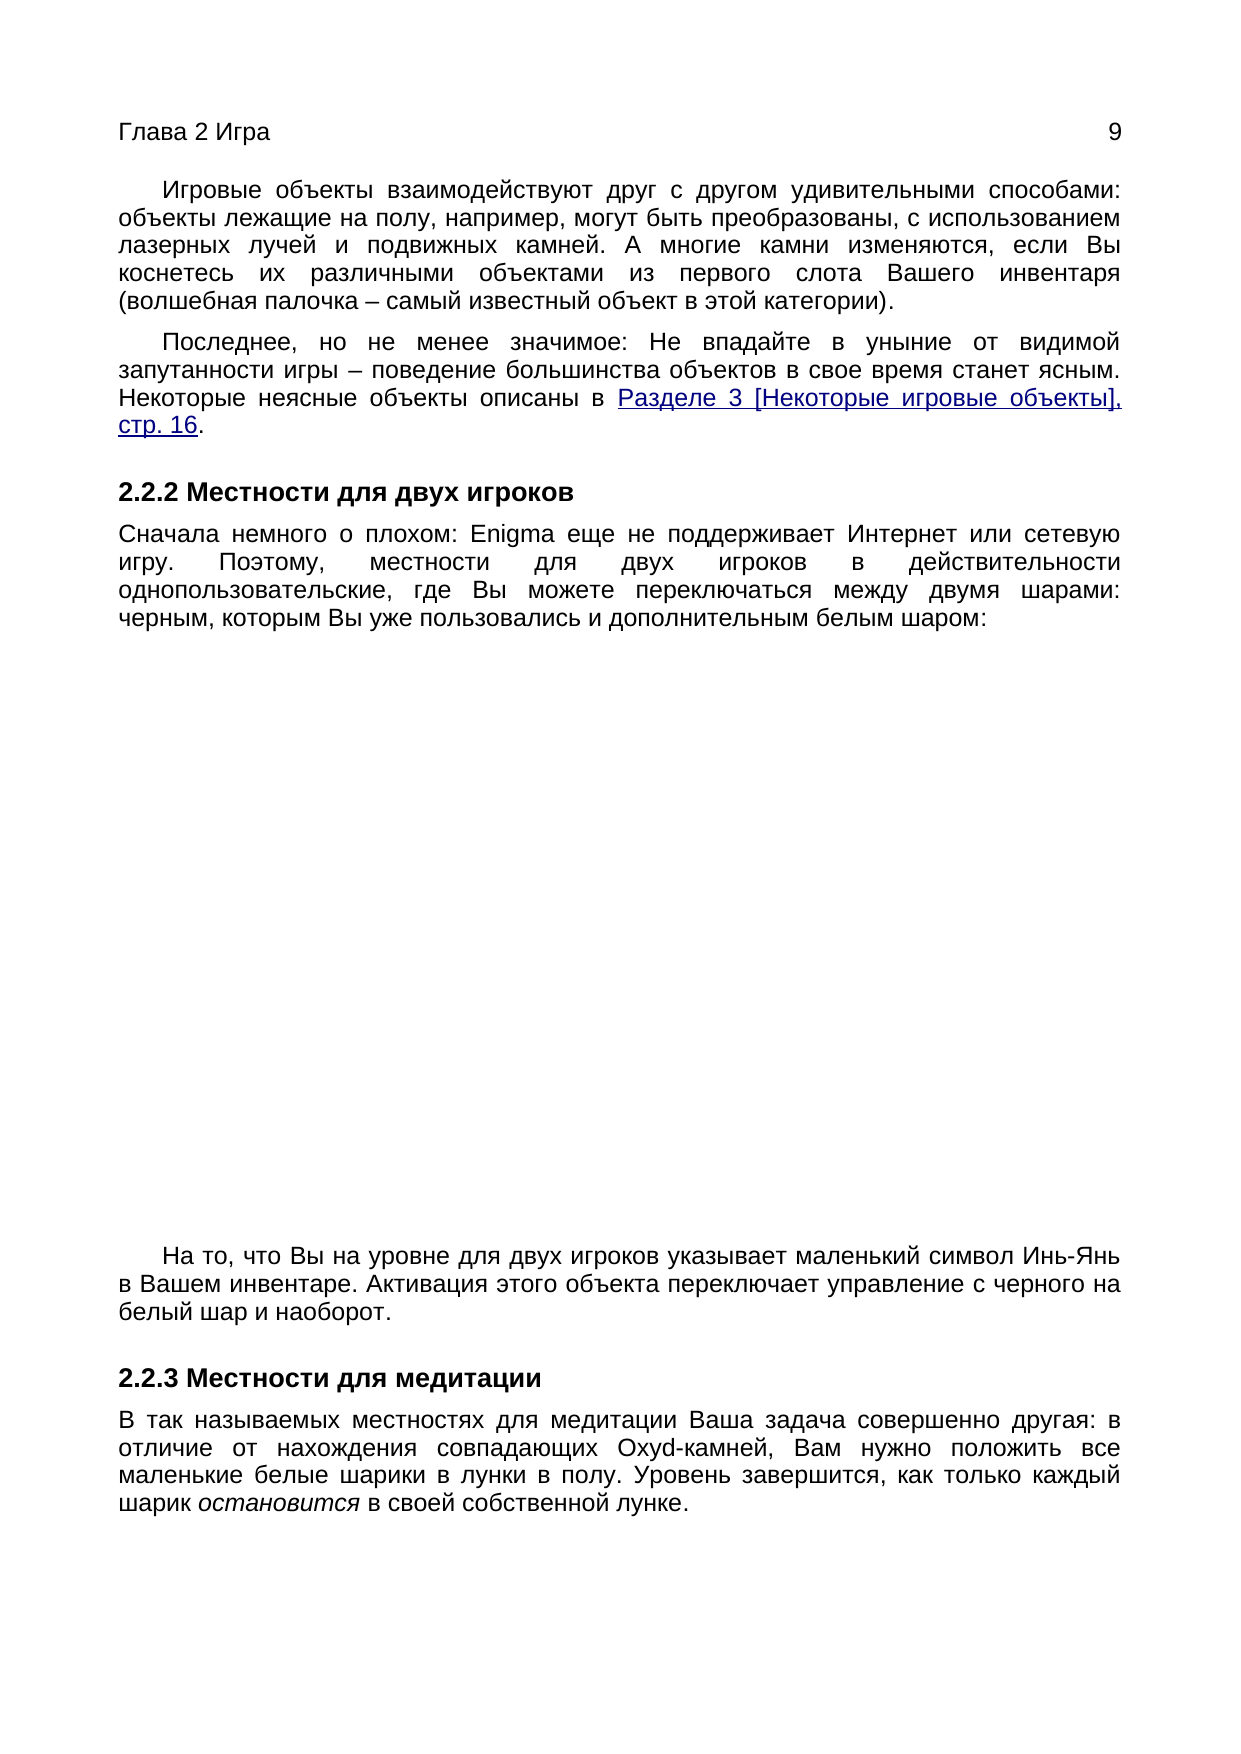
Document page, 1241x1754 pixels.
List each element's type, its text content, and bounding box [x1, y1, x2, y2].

subtitle 2.2.3 Местности для медитации [118, 1363, 1122, 1393]
text Последнее, но не менее значимое: Не впадайте в уныние от видимой запутанности игры – поведение большинства объектов в свое время станет ясным. Некоторые неясные объекты описаны в Разделе 3 [Некоторые игровые объекты], стр. 16. [118, 328, 1122, 439]
text В так называемых местностях для медитации Ваша задача совершенно другая: в отличие от нахождения совпадающих Oxyd-камней, Вам нужно положить все маленькие белые шарики в лунки в полу. Уровень завершится, как только каждый шарик остановится в своей собственной лунке. [118, 1406, 1122, 1517]
text Сначала немного о плохом: Enigma еще не поддерживает Интернет или сетевую игру. Поэтому, местности для двух игроков в действительности однопользовательские, где Вы можете переключаться между двумя шарами: черным, которым Вы уже пользовались и дополнительным белым шаром: [118, 519, 1122, 631]
text На то, что Вы на уровне для двух игроков указывает маленький символ Инь-Янь в Вашем инвентаре. Активация этого объекта переключает управление с черного на белый шар и наоборот. [118, 1241, 1122, 1325]
subtitle 2.2.2 Местности для двух игроков [118, 477, 1122, 507]
text Игровые объекты взаимодействуют друг с другом удивительными способами: объекты лежащие на полу, например, могут быть преобразованы, с использованием лазерных лучей и подвижных камней. А многие камни изменяются, если Вы коснетесь их различными объектами из первого слота Вашего инвентаря (волшебная палочка – самый известный объект в этой категории). [118, 176, 1122, 315]
